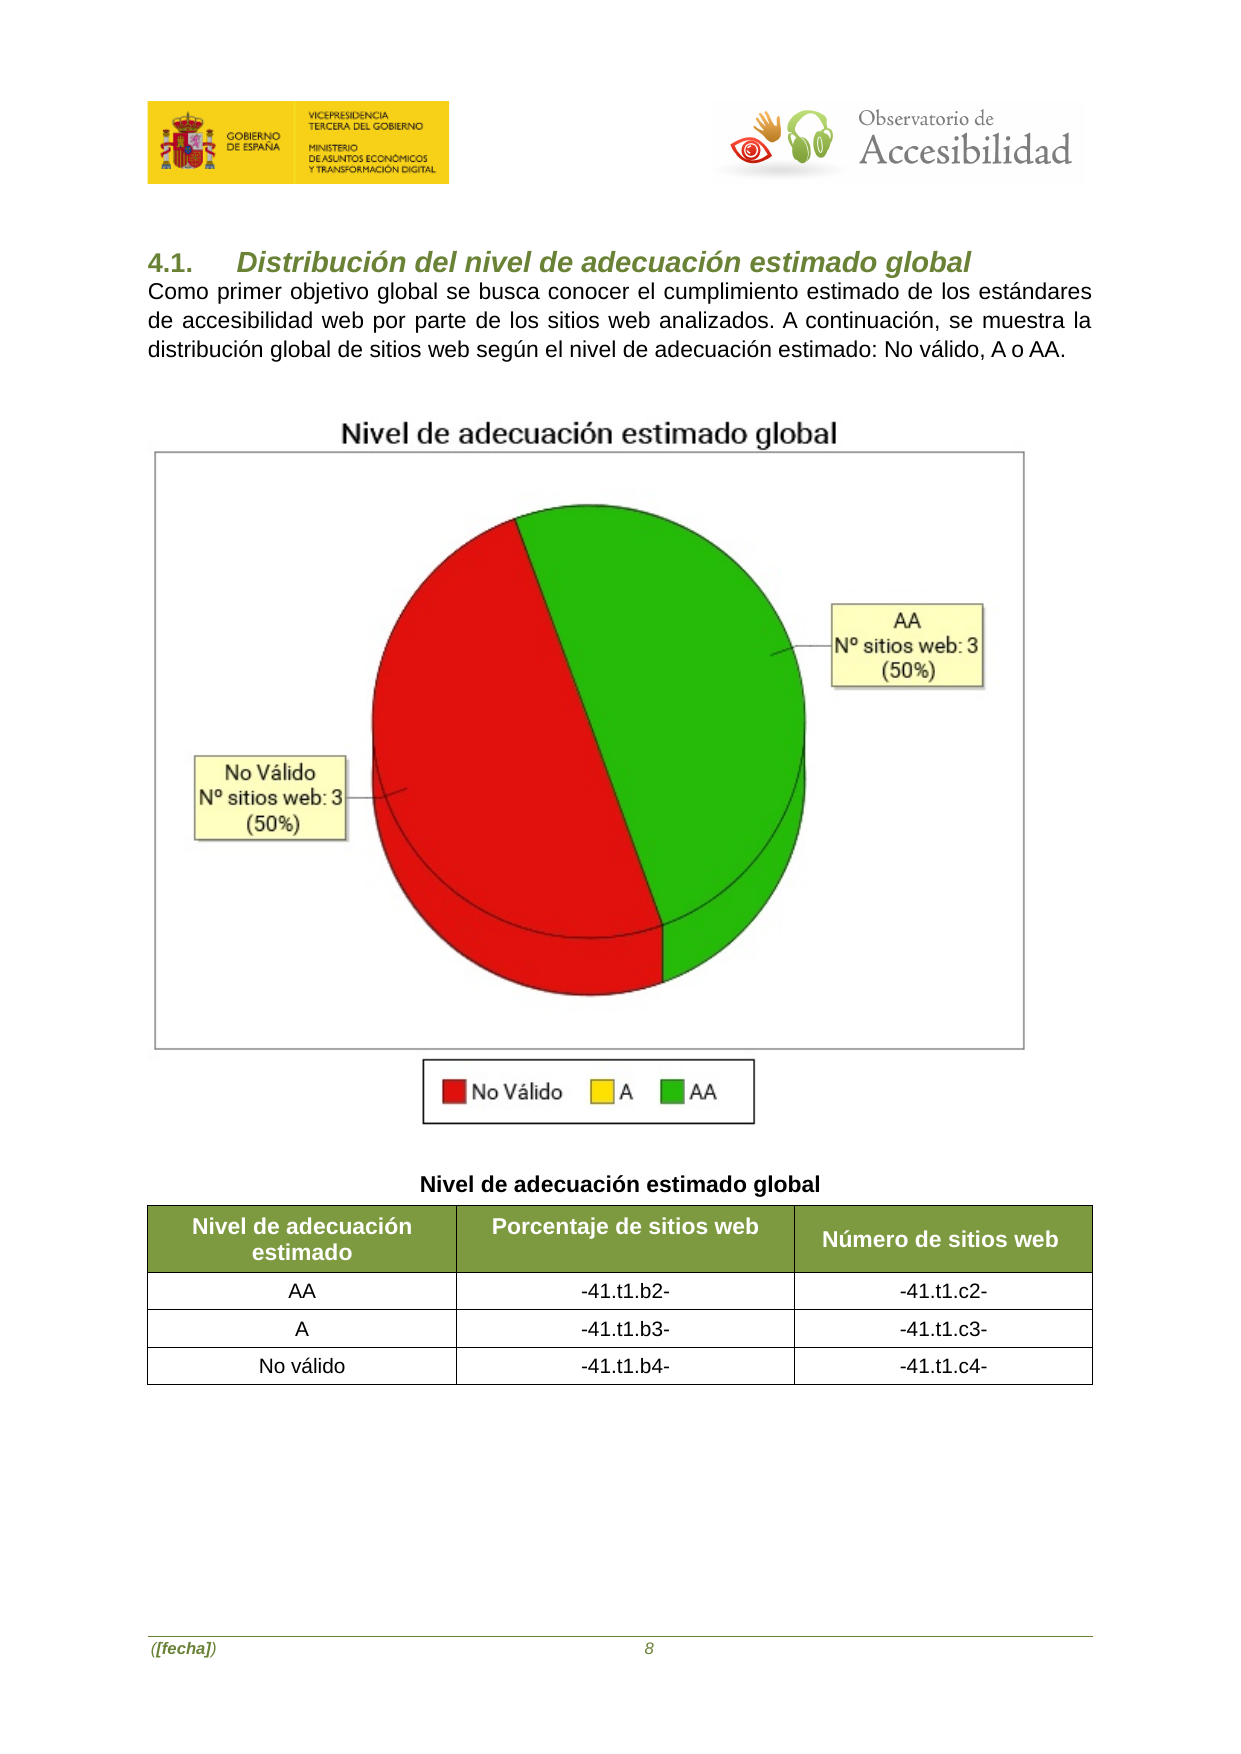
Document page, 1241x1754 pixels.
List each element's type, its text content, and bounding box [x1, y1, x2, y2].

picture [710, 101, 1086, 184]
table_cell -41.t1.c3- [795, 1310, 1092, 1347]
table_cell -41.t1.c4- [795, 1348, 1092, 1384]
picture [147, 101, 450, 184]
table_header Porcentaje de sitios web [457, 1206, 794, 1272]
table_cell -41.t1.b3- [457, 1310, 794, 1347]
table_cell No válido [148, 1348, 456, 1384]
table_header Nivel de adecuación estimado [148, 1206, 456, 1272]
picture [147, 416, 1031, 1126]
table_cell -41.t1.c2- [795, 1273, 1092, 1309]
text Nivel de adecuación estimado global [148, 1171, 1092, 1197]
table_cell A [148, 1310, 456, 1347]
subtitle Distribución del nivel de adecuación estimado global [148, 245, 1092, 278]
table_cell -41.t1.b2- [457, 1273, 794, 1309]
table_cell AA [148, 1273, 456, 1309]
text Como primer objetivo global se busca conocer el cumplimiento estimado de los estándares de accesibilidad web por parte de los sitios web analizados. A continuación, se muestra la distribución global de sitios web según el nivel de adecuación estimado: No válido, A o AA. [148, 278, 1092, 362]
table_cell -41.t1.b4- [457, 1348, 794, 1384]
table_header Número de sitios web [795, 1206, 1092, 1272]
